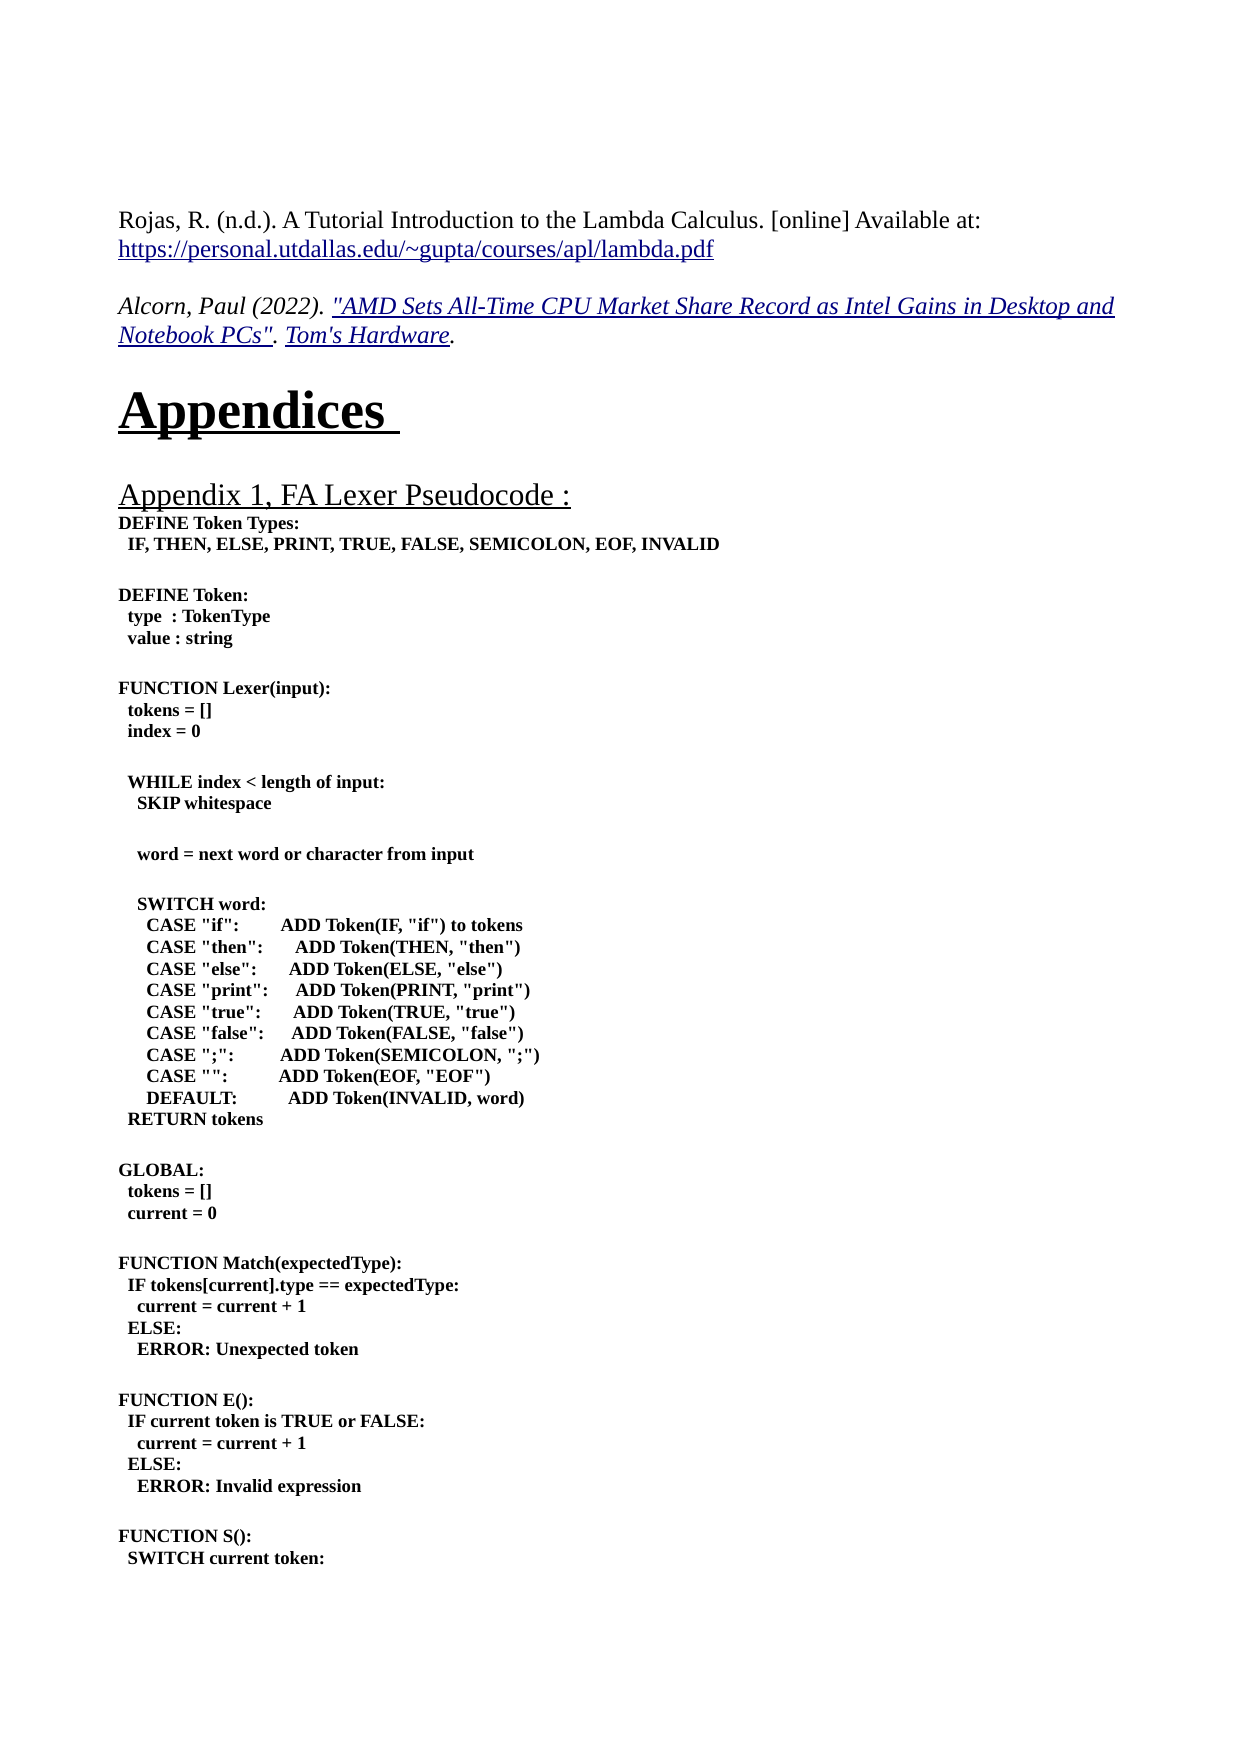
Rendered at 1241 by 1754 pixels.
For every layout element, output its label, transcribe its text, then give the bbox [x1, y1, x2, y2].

text Appendix 1, FA Lexer Pseudocode : [118, 476, 1122, 512]
text ERROR: Unexpected token [118, 1338, 1122, 1360]
text tokens = [] [118, 1180, 1122, 1202]
text CASE "": ADD Token(EOF, "EOF") [118, 1065, 1122, 1087]
text CASE "else": ADD Token(ELSE, "else") [118, 957, 1122, 979]
text current = current + 1 [118, 1432, 1122, 1453]
text CASE "if": ADD Token(IF, "if") to tokens [118, 914, 1122, 936]
text current = 0 [118, 1202, 1122, 1223]
text value : string [118, 627, 1122, 648]
text current = current + 1 [118, 1295, 1122, 1317]
text SWITCH current token: [118, 1547, 1122, 1568]
text Rojas, R. (n.d.). A Tutorial Introduction to the Lambda Calculus. [online] Available at: https://personal.utdallas.edu/~gupta/courses/apl/lambda.pdf ‌ [118, 205, 1122, 263]
text RETURN tokens [118, 1108, 1122, 1130]
text WHILE index < length of input: [118, 771, 1122, 792]
text IF current token is TRUE or FALSE: [118, 1410, 1122, 1432]
text FUNCTION Lexer(input): [118, 677, 1122, 699]
text tokens = [] [118, 699, 1122, 720]
text FUNCTION Match(expectedType): [118, 1252, 1122, 1274]
text Alcorn, Paul (2022). "AMD Sets All-Time CPU Market Share Record as Intel Gains in Desktop and Notebook PCs". Tom's Hardware. [118, 291, 1122, 349]
text CASE "false": ADD Token(FALSE, "false") [118, 1022, 1122, 1044]
text CASE ";": ADD Token(SEMICOLON, ";") [118, 1044, 1122, 1065]
text Appendices [118, 378, 1122, 440]
text FUNCTION S(): [118, 1525, 1122, 1547]
text index = 0 [118, 720, 1122, 742]
text GLOBAL: [118, 1159, 1122, 1180]
text DEFINE Token Types: [118, 512, 1122, 533]
text FUNCTION E(): [118, 1389, 1122, 1410]
text CASE "true": ADD Token(TRUE, "true") [118, 1001, 1122, 1022]
text DEFINE Token: [118, 584, 1122, 605]
text SKIP whitespace [118, 792, 1122, 814]
text word = next word or character from input [118, 842, 1122, 864]
text ERROR: Invalid expression [118, 1475, 1122, 1496]
text SWITCH word: [118, 893, 1122, 914]
text CASE "print": ADD Token(PRINT, "print") [118, 979, 1122, 1001]
text ELSE: [118, 1317, 1122, 1338]
text DEFAULT: ADD Token(INVALID, word) [118, 1087, 1122, 1108]
text CASE "then": ADD Token(THEN, "then") [118, 936, 1122, 957]
text ELSE: [118, 1453, 1122, 1475]
text type : TokenType [118, 605, 1122, 627]
text IF, THEN, ELSE, PRINT, TRUE, FALSE, SEMICOLON, EOF, INVALID [118, 533, 1122, 555]
text IF tokens[current].type == expectedType: [118, 1274, 1122, 1295]
